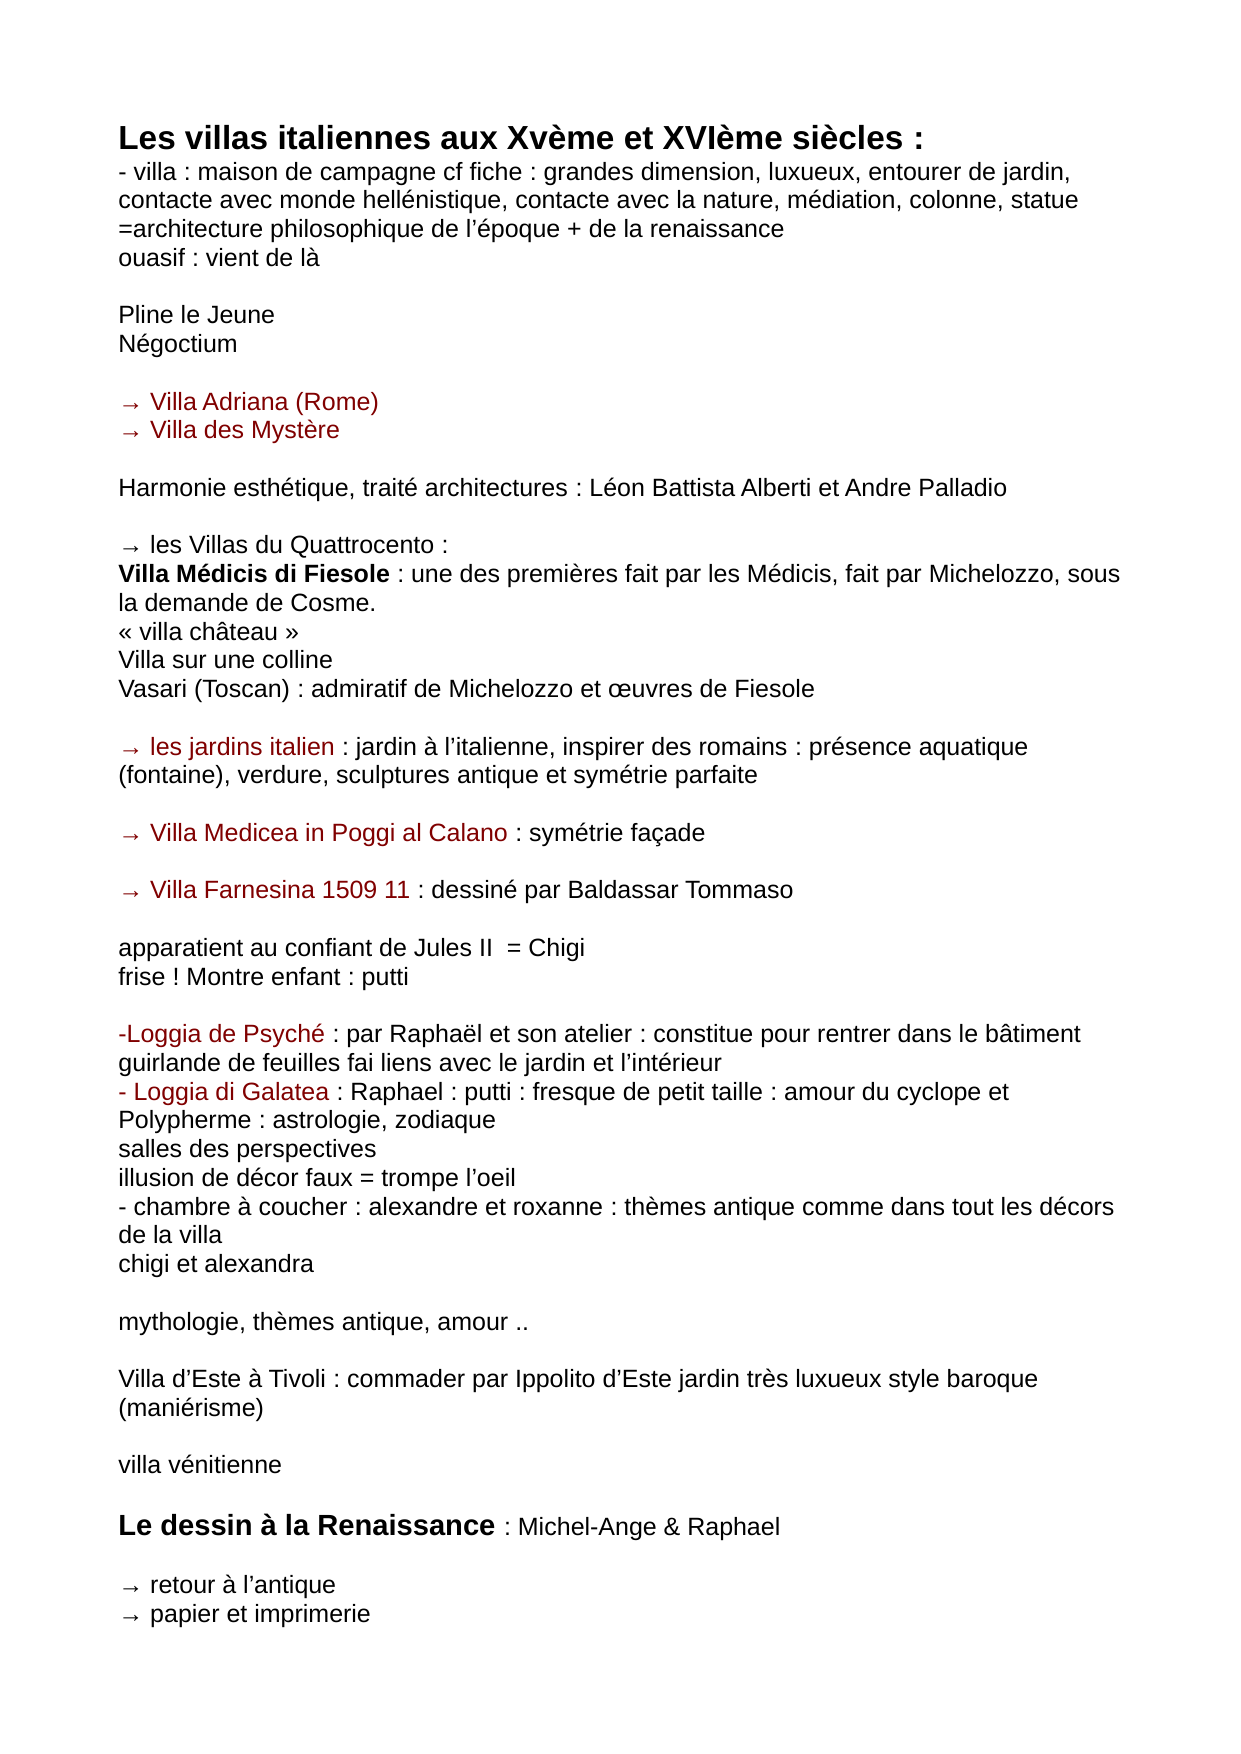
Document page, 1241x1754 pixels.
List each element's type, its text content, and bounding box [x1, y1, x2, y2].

text Villa sur une colline [118, 645, 1122, 674]
text → les jardins italien : jardin à l’italienne, inspirer des romains : présence aquatique (fontaine), verdure, sculptures antique et symétrie parfaite [118, 732, 1122, 789]
text Négoctium [118, 329, 1122, 358]
text Harmonie esthétique, traité architectures : Léon Battista Alberti et Andre Palladio [118, 473, 1122, 502]
text → Villa Medicea in Poggi al Calano : symétrie façade [118, 818, 1122, 847]
text - Loggia di Galatea : Raphael : putti : fresque de petit taille : amour du cyclope et Polypherme : astrologie, zodiaque [118, 1077, 1122, 1134]
text → Villa Farnesina 1509 11 : dessiné par Baldassar Tommaso [118, 875, 1122, 904]
text Pline le Jeune [118, 300, 1122, 329]
text « villa château » [118, 617, 1122, 645]
text - chambre à coucher : alexandre et roxanne : thèmes antique comme dans tout les décors de la villa [118, 1192, 1122, 1249]
text Le dessin à la Renaissance : Michel-Ange & Raphael [118, 1508, 1122, 1541]
text Vasari (Toscan) : admiratif de Michelozzo et œuvres de Fiesole [118, 674, 1122, 703]
text chigi et alexandra [118, 1249, 1122, 1278]
text -Loggia de Psyché : par Raphaël et son atelier : constitue pour rentrer dans le bâtiment [118, 1019, 1122, 1048]
text Villa Médicis di Fiesole : une des premières fait par les Médicis, fait par Michelozzo, sous la demande de Cosme. [118, 559, 1122, 617]
text - villa : maison de campagne cf fiche : grandes dimension, luxueux, entourer de jardin, contacte avec monde hellénistique, contacte avec la nature, médiation, colonne, statue [118, 157, 1122, 214]
text salles des perspectives [118, 1134, 1122, 1163]
text villa vénitienne [118, 1450, 1122, 1479]
text → Villa Adriana (Rome) [118, 387, 1122, 415]
text → les Villas du Quattrocento : [118, 530, 1122, 559]
text → retour à l’antique [118, 1570, 1122, 1599]
text Villa d’Este à Tivoli : commader par Ippolito d’Este jardin très luxueux style baroque (maniérisme) [118, 1364, 1122, 1422]
text frise ! Montre enfant : putti [118, 962, 1122, 990]
text guirlande de feuilles fai liens avec le jardin et l’intérieur [118, 1048, 1122, 1077]
text mythologie, thèmes antique, amour .. [118, 1307, 1122, 1335]
text illusion de décor faux = trompe l’oeil [118, 1163, 1122, 1192]
text ouasif : vient de là [118, 243, 1122, 272]
text Les villas italiennes aux Xvème et XVIème siècles : [118, 118, 1122, 157]
text apparatient au confiant de Jules II = Chigi [118, 933, 1122, 962]
text → Villa des Mystère [118, 415, 1122, 444]
text → papier et imprimerie [118, 1599, 1122, 1628]
text =architecture philosophique de l’époque + de la renaissance [118, 214, 1122, 243]
